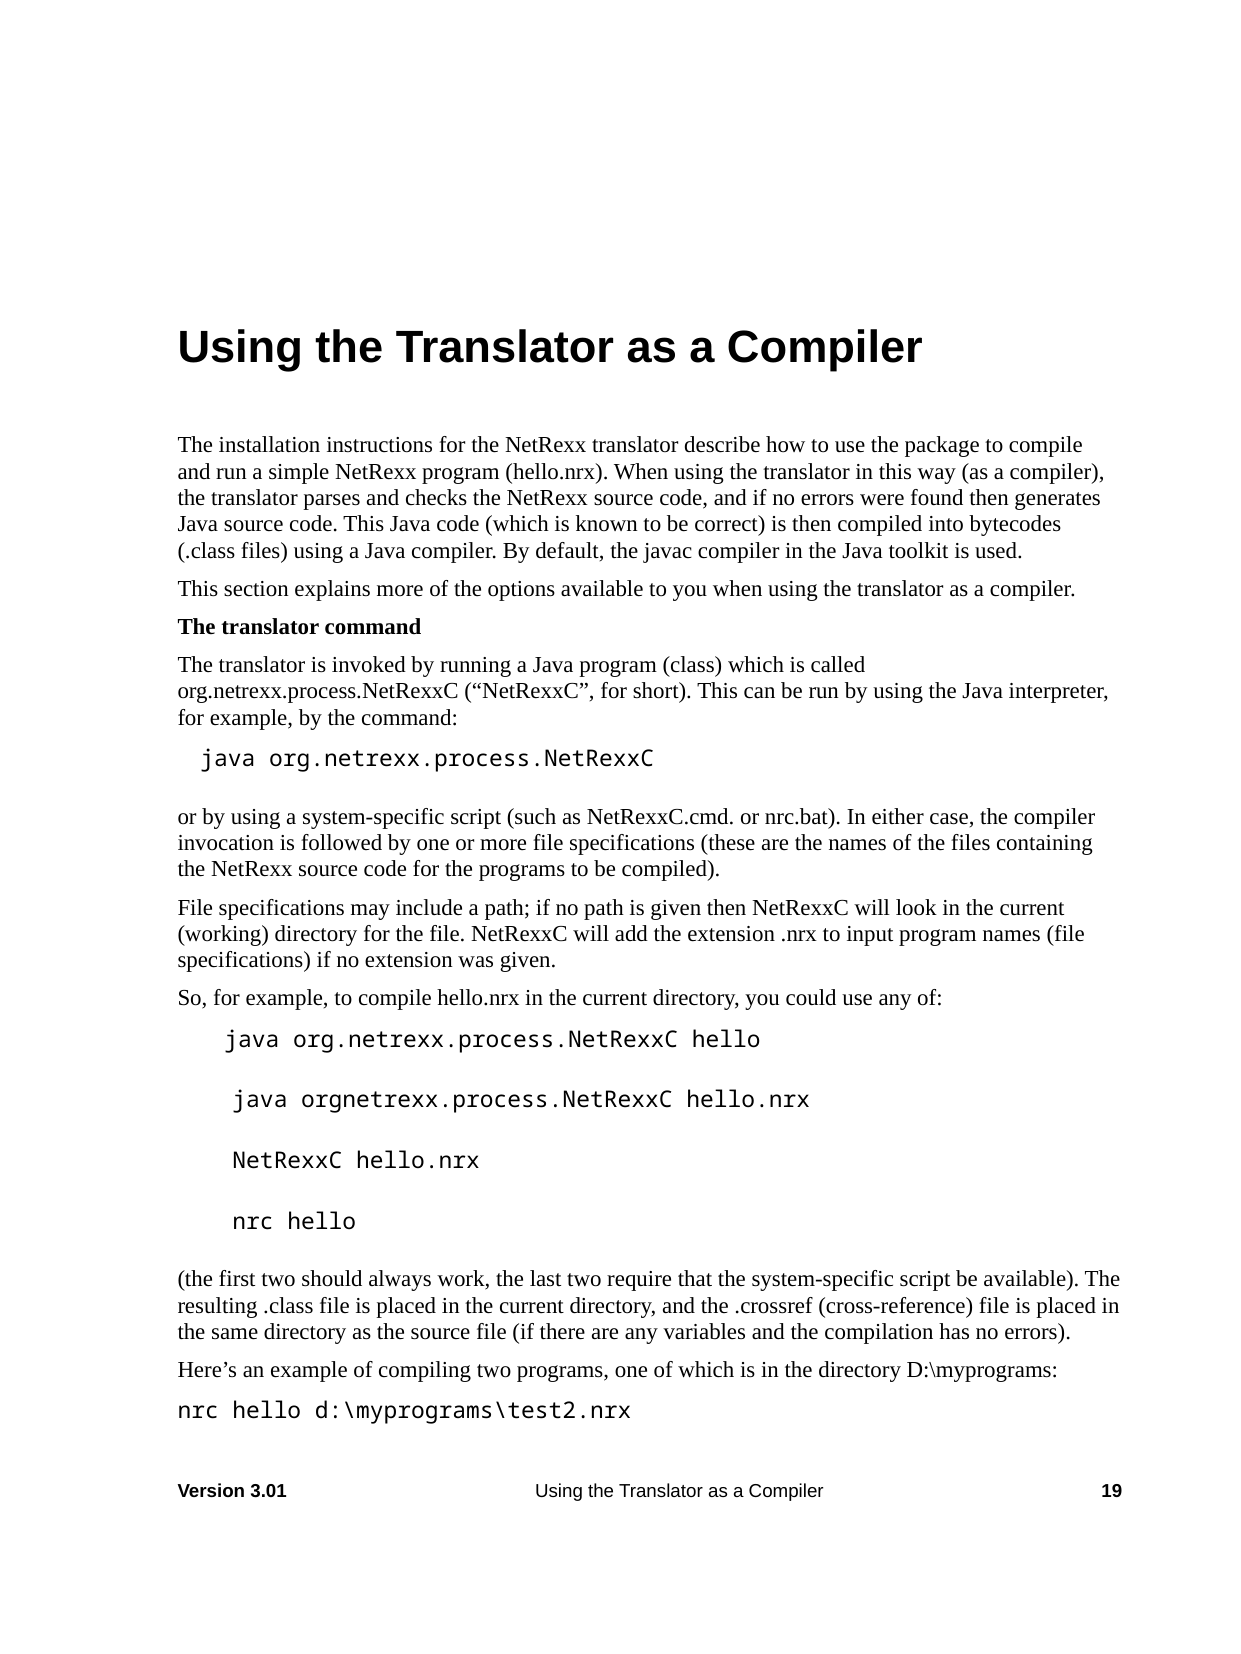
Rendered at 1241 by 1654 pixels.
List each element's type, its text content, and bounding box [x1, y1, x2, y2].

text nrc hello [177, 1205, 1122, 1236]
text The translator is invoked by running a Java program (class) which is called org.netrexx.process.NetRexxC (“NetRexxC”, for short). This can be run by using the Java interpreter, for example, by the command: [177, 651, 1122, 730]
subtitle Using the Translator as a Compiler [177, 320, 1122, 372]
text The installation instructions for the NetRexx translator describe how to use the package to compile and run a simple NetRexx program (hello.nrx). When using the translator in this way (as a compiler), the translator parses and checks the NetRexx source code, and if no errors were found then generates Java source code. This Java code (which is known to be correct) is then compiled into bytecodes (.class files) using a Java compiler. By default, the javac compiler in the Java toolkit is used. [177, 431, 1122, 563]
text Here’s an example of compiling two programs, one of which is in the directory D:\myprograms: [177, 1356, 1122, 1383]
text java org.netrexx.process.NetRexxC hello [177, 1022, 1122, 1054]
text (the first two should always work, the last two require that the system-specific script be available). The resulting .class file is placed in the current directory, and the .crossref (cross-reference) file is placed in the same directory as the source file (if there are any variables and the compilation has no errors). [177, 1265, 1122, 1344]
text The translator command [177, 613, 1122, 639]
text This section explains more of the options available to you when using the translator as a compiler. [177, 575, 1122, 601]
text File specifications may include a path; if no path is given then NetRexxC will look in the current (working) directory for the file. NetRexxC will add the extension .nrx to input program names (file specifications) if no extension was given. [177, 893, 1122, 973]
text nrc hello d:\myprograms\test2.nrx [177, 1394, 1122, 1426]
text java org.netrexx.process.NetRexxC [177, 742, 1122, 773]
text java orgnetrexx.process.NetRexxC hello.nrx [177, 1083, 1122, 1114]
text or by using a system-specific script (such as NetRexxC.cmd. or nrc.bat). In either case, the compiler invocation is followed by one or more file specifications (these are the names of the files containing the NetRexx source code for the programs to be compiled). [177, 803, 1122, 882]
text So, for example, to compile hello.nrx in the current directory, you could use any of: [177, 984, 1122, 1011]
text NetRexxC hello.nrx [177, 1144, 1122, 1175]
